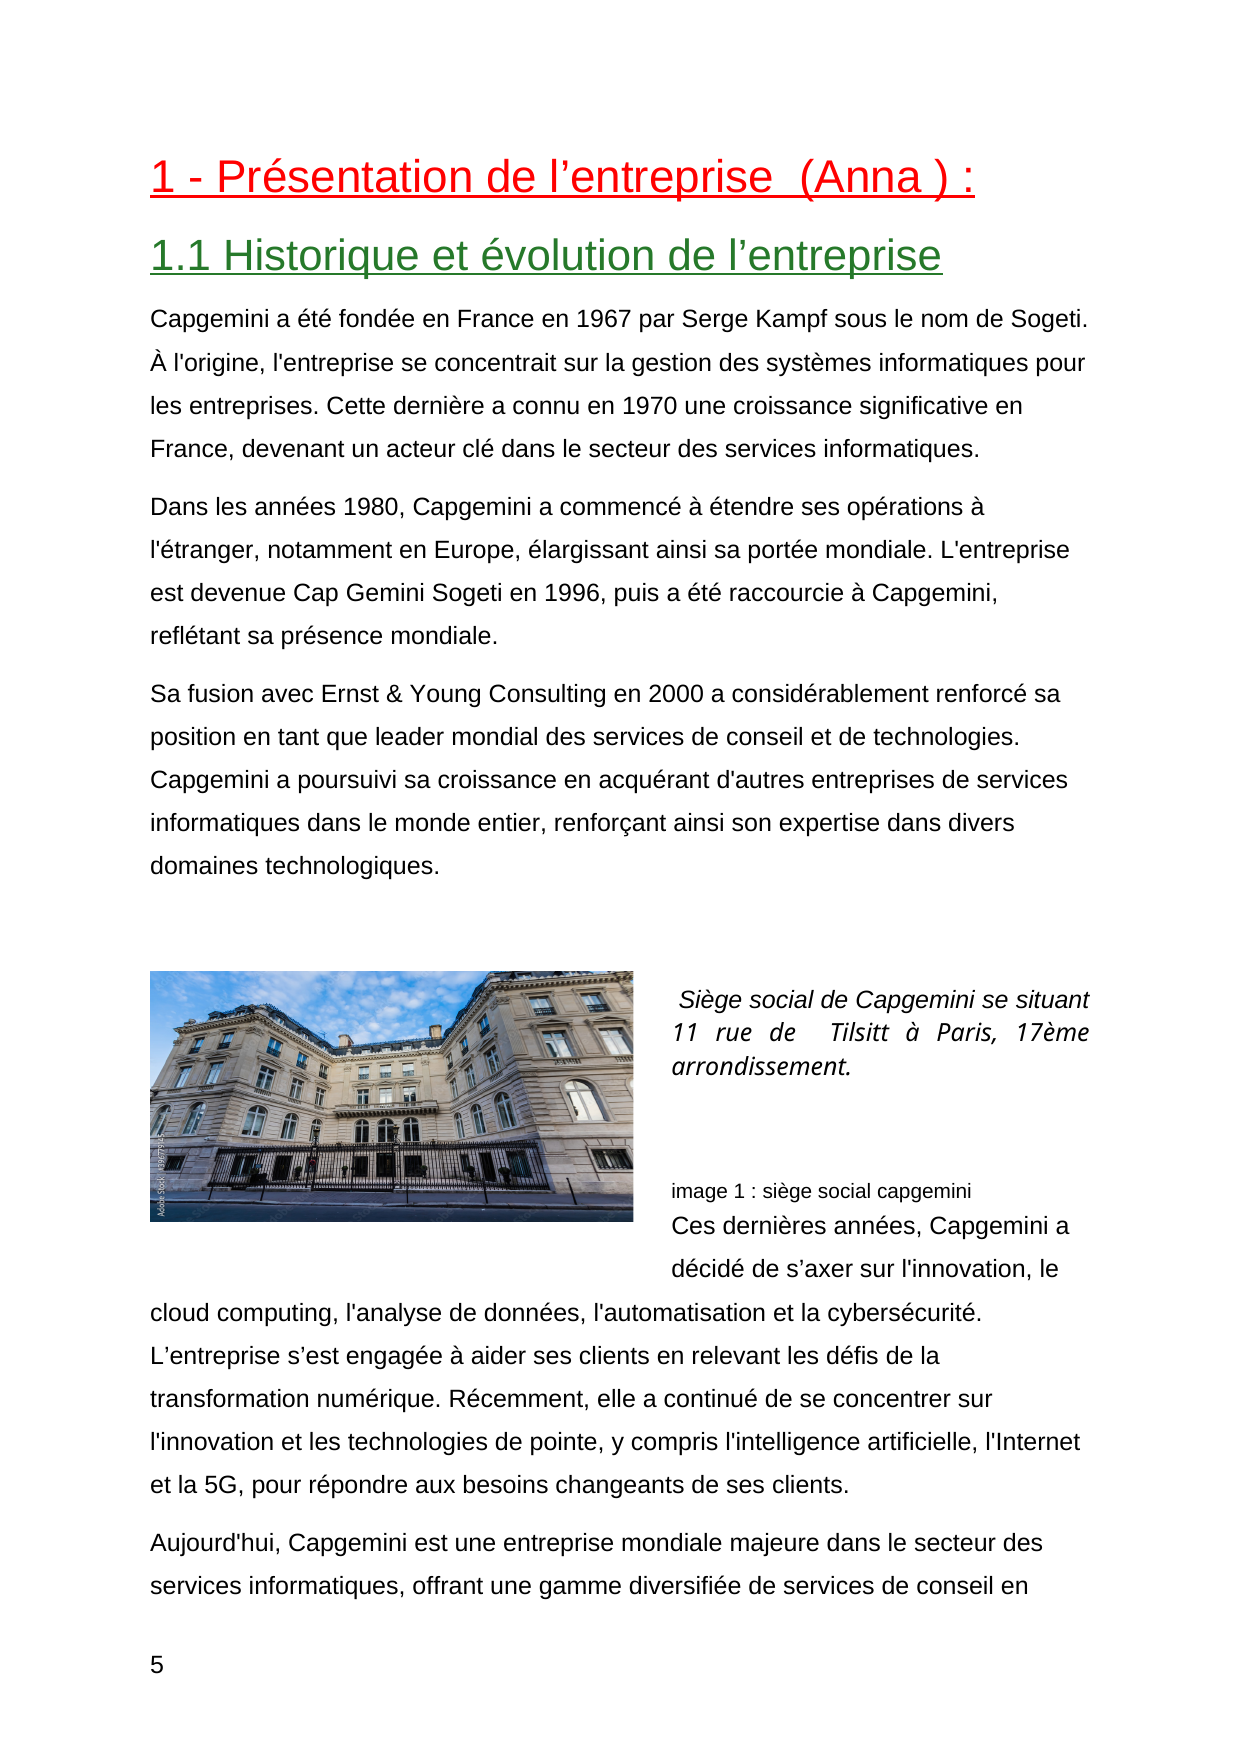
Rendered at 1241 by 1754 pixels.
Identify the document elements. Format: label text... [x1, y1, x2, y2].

subtitle 1.1 Historique et évolution de l’entreprise [150, 229, 1090, 279]
picture [150, 971, 634, 1222]
subtitle 1 - Présentation de l’entreprise (Anna ) : [150, 150, 1090, 203]
text Sa fusion avec Ernst & Young Consulting en 2000 a considérablement renforcé sa position en tant que leader mondial des services de conseil et de technologies. Capgemini a poursuivi sa croissance en acquérant d'autres entreprises de services informatiques dans le monde entier, renforçant ainsi son expertise dans divers domaines technologiques. [150, 679, 1090, 880]
text Ces dernières années, Capgemini a décidé de s’axer sur l'innovation, le cloud computing, l'analyse de données, l'automatisation et la cybersécurité. L’entreprise s’est engagée à aider ses clients en relevant les défis de la transformation numérique. Récemment, elle a continué de se concentrer sur l'innovation et les technologies de pointe, y compris l'intelligence artificielle, l'Internet et la 5G, pour répondre aux besoins changeants de ses clients. [150, 1211, 1090, 1499]
subtitle image 1 : siège social capgemini [634, 1179, 1090, 1203]
text Dans les années 1980, Capgemini a commencé à étendre ses opérations à l'étranger, notamment en Europe, élargissant ainsi sa portée mondiale. L'entreprise est devenue Cap Gemini Sogeti en 1996, puis a été raccourcie à Capgemini, reflétant sa présence mondiale. [150, 492, 1090, 650]
text Siège social de Capgemini se situant 11 rue de Tilsitt à Paris, 17ème arrondissement. [634, 986, 1090, 1082]
text Capgemini a été fondée en France en 1967 par Serge Kampf sous le nom de Sogeti. À l'origine, l'entreprise se concentrait sur la gestion des systèmes informatiques pour les entreprises. Cette dernière a connu en 1970 une croissance significative en France, devenant un acteur clé dans le secteur des services informatiques. [150, 304, 1090, 463]
text Aujourd'hui, Capgemini est une entreprise mondiale majeure dans le secteur des services informatiques, offrant une gamme diversifiée de services de conseil en [150, 1528, 1090, 1599]
